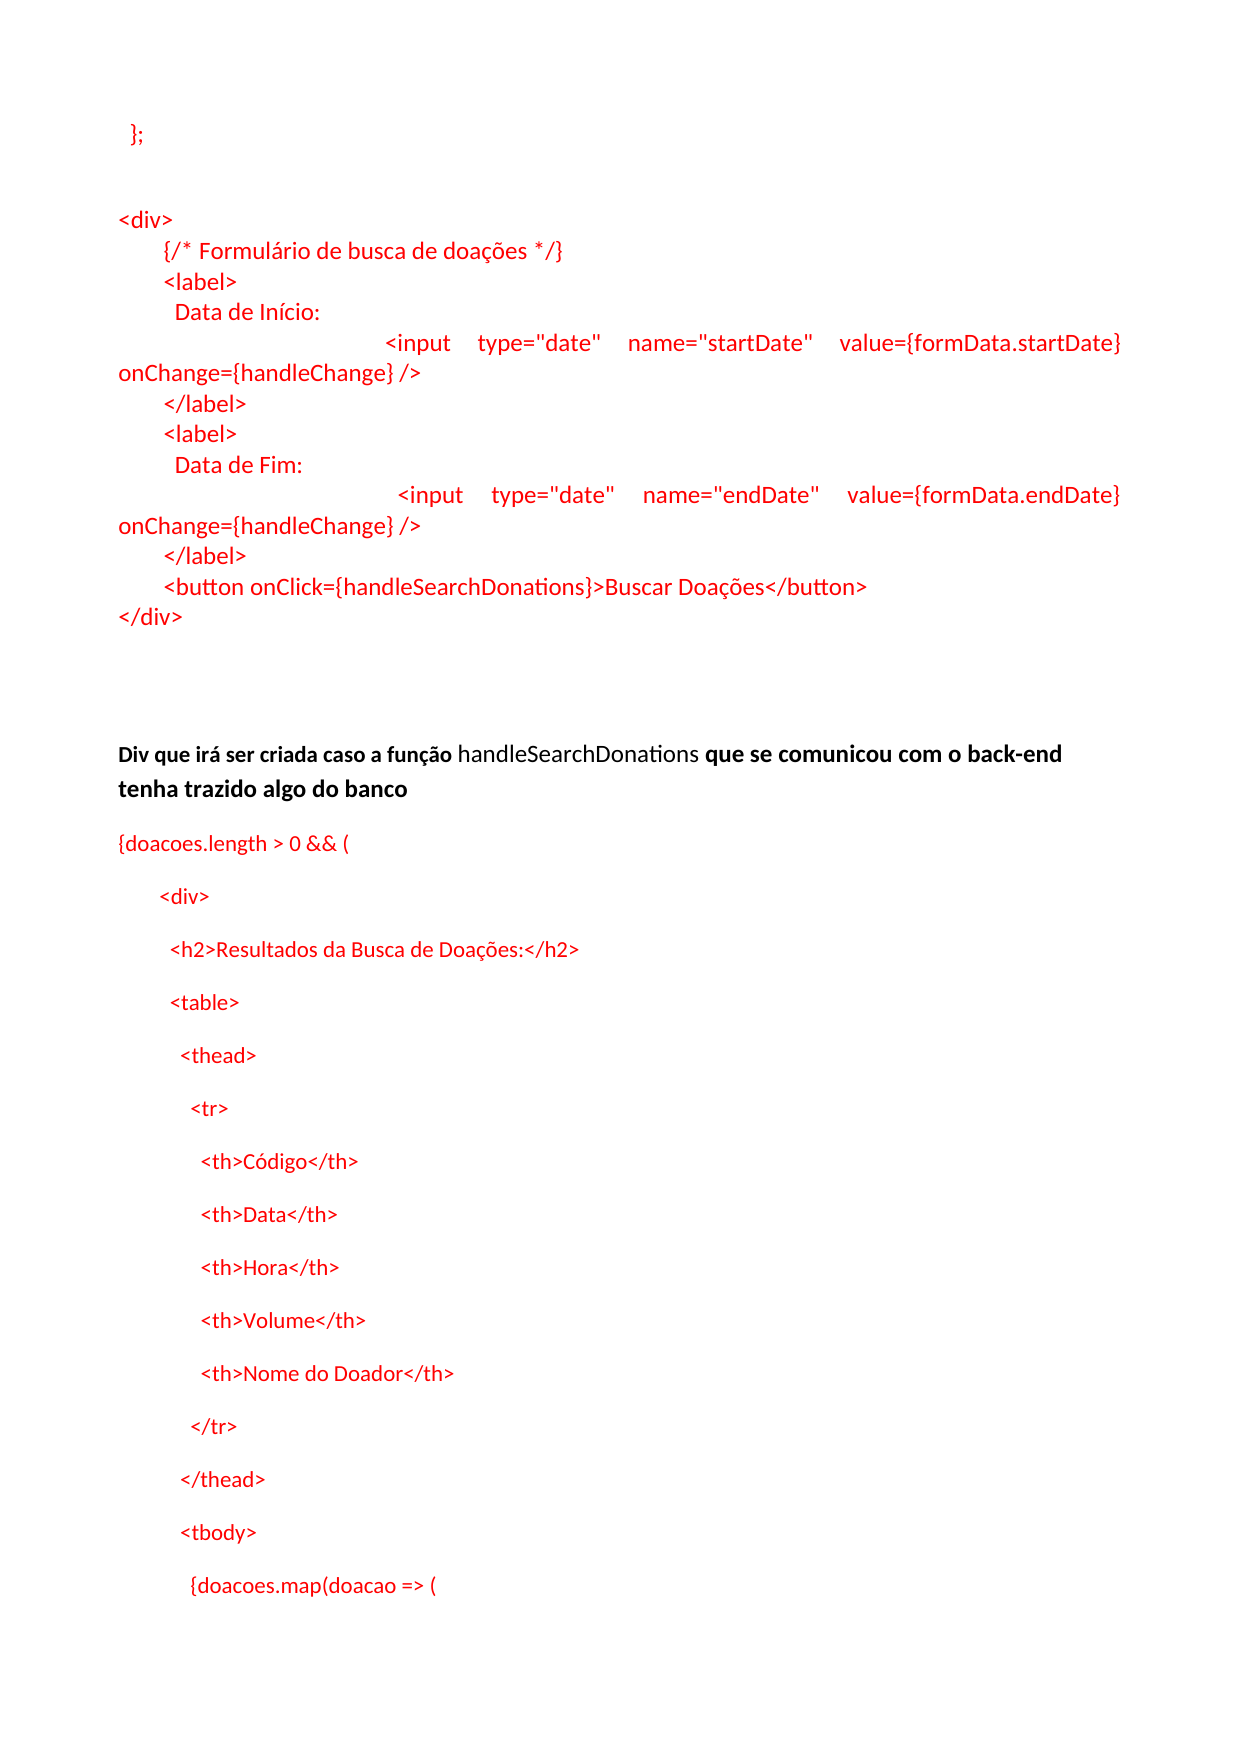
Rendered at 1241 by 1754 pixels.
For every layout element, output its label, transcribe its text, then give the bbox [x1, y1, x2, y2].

text <th>Volume</th> [118, 1306, 1122, 1334]
text </label> [118, 540, 1122, 571]
text <th>Data</th> [118, 1200, 1122, 1228]
text <label> [118, 266, 1122, 296]
text }; [118, 118, 1122, 149]
text <input type="date" name="endDate" value={formData.endDate} onChange={handleChange} /> [118, 479, 1122, 540]
text {doacoes.length > 0 && ( [118, 829, 1122, 857]
text {doacoes.map(doacao => ( [118, 1571, 1122, 1599]
text <tbody> [118, 1518, 1122, 1546]
text <thead> [118, 1041, 1122, 1069]
text Data de Fim: [118, 449, 1122, 479]
text </div> [118, 601, 1122, 632]
text <button onClick={handleSearchDonations}>Buscar Doações</button> [118, 571, 1122, 601]
text <label> [118, 418, 1122, 449]
text <h2>Resultados da Busca de Doações:</h2> [118, 935, 1122, 963]
text </thead> [118, 1465, 1122, 1493]
text <th>Nome do Doador</th> [118, 1359, 1122, 1387]
text </tr> [118, 1412, 1122, 1440]
text <th>Hora</th> [118, 1253, 1122, 1281]
text <table> [118, 988, 1122, 1016]
text <div> [118, 882, 1122, 910]
text Data de Início: [118, 296, 1122, 327]
text <div> [118, 205, 1122, 235]
text {/* Formulário de busca de doações */} [118, 235, 1122, 266]
text </label> [118, 388, 1122, 418]
text <th>Código</th> [118, 1147, 1122, 1175]
text <tr> [118, 1094, 1122, 1122]
text <input type="date" name="startDate" value={formData.startDate} onChange={handleChange} /> [118, 327, 1122, 388]
text Div que irá ser criada caso a função handleSearchDonations que se comunicou com o back-end tenha trazido algo do banco [118, 738, 1122, 803]
